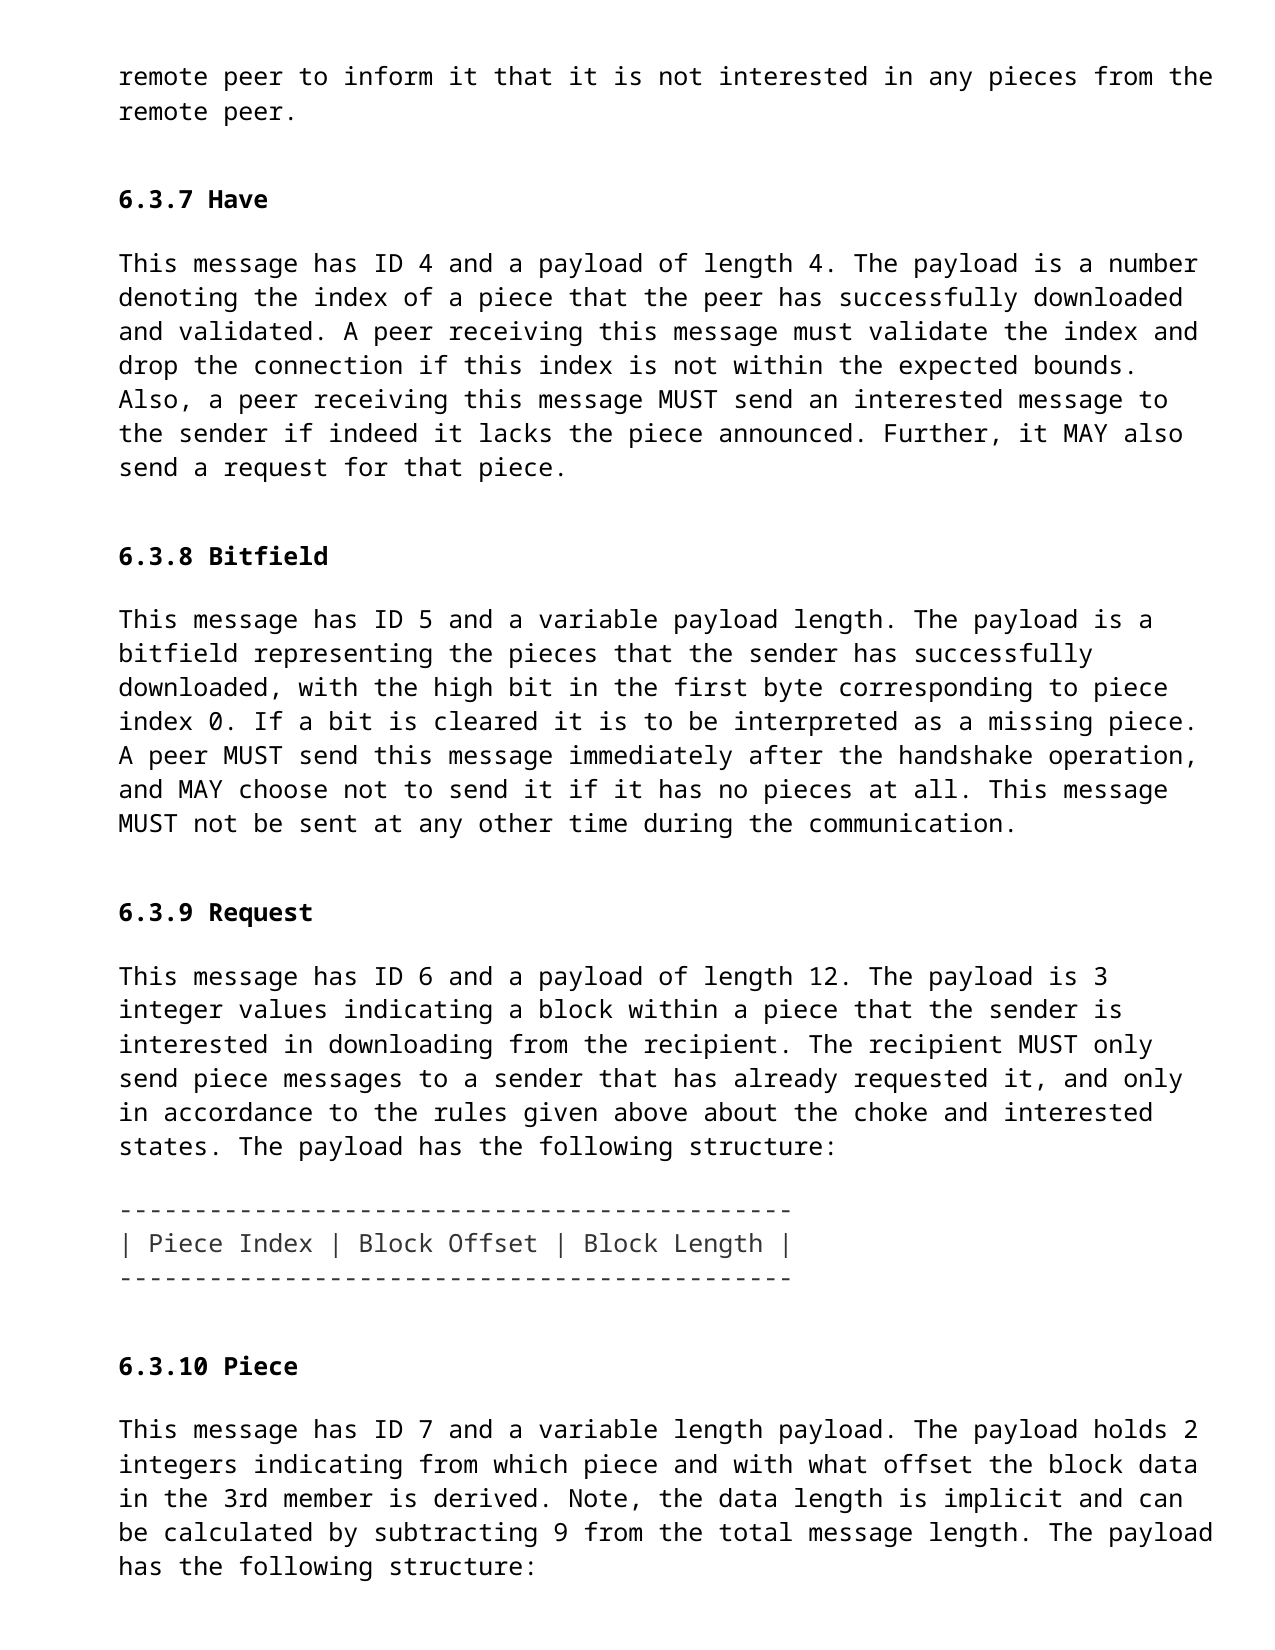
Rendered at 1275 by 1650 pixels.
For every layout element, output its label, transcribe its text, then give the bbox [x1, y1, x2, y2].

text This message has ID 5 and a variable payload length. The payload is a bitfield representing the pieces that the sender has successfully downloaded, with the high bit in the first byte corresponding to piece index 0. If a bit is cleared it is to be interpreted as a missing piece. A peer MUST send this message immediately after the handshake operation, and MAY choose not to send it if it has no pieces at all. This message MUST not be sent at any other time during the communication. [118, 602, 1216, 840]
text This message has ID 6 and a payload of length 12. The payload is 3 integer values indicating a block within a piece that the sender is interested in downloading from the recipient. The recipient MUST only send piece messages to a sender that has already requested it, and only in accordance to the rules given above about the choke and interested states. The payload has the following structure: [118, 958, 1216, 1162]
text --------------------------------------------- [118, 1192, 1216, 1226]
subtitle 6.3.10 Piece [118, 1349, 1216, 1383]
text remote peer to inform it that it is not interested in any pieces from the remote peer. [118, 59, 1216, 127]
text This message has ID 7 and a variable length payload. The payload holds 2 integers indicating from which piece and with what offset the block data in the 3rd member is derived. Note, the data length is implicit and can be calculated by subtracting 9 from the total message length. The payload has the following structure: [118, 1412, 1216, 1582]
subtitle 6.3.7 Have [118, 182, 1216, 216]
text | Piece Index | Block Offset | Block Length | [118, 1226, 1216, 1260]
subtitle 6.3.8 Bitfield [118, 538, 1216, 572]
text --------------------------------------------- [118, 1260, 1216, 1294]
text This message has ID 4 and a payload of length 4. The payload is a number denoting the index of a piece that the peer has successfully downloaded and validated. A peer receiving this message must validate the index and drop the connection if this index is not within the expected bounds. Also, a peer receiving this message MUST send an interested message to the sender if indeed it lacks the piece announced. Further, it MAY also send a request for that piece. [118, 245, 1216, 484]
subtitle 6.3.9 Request [118, 894, 1216, 929]
